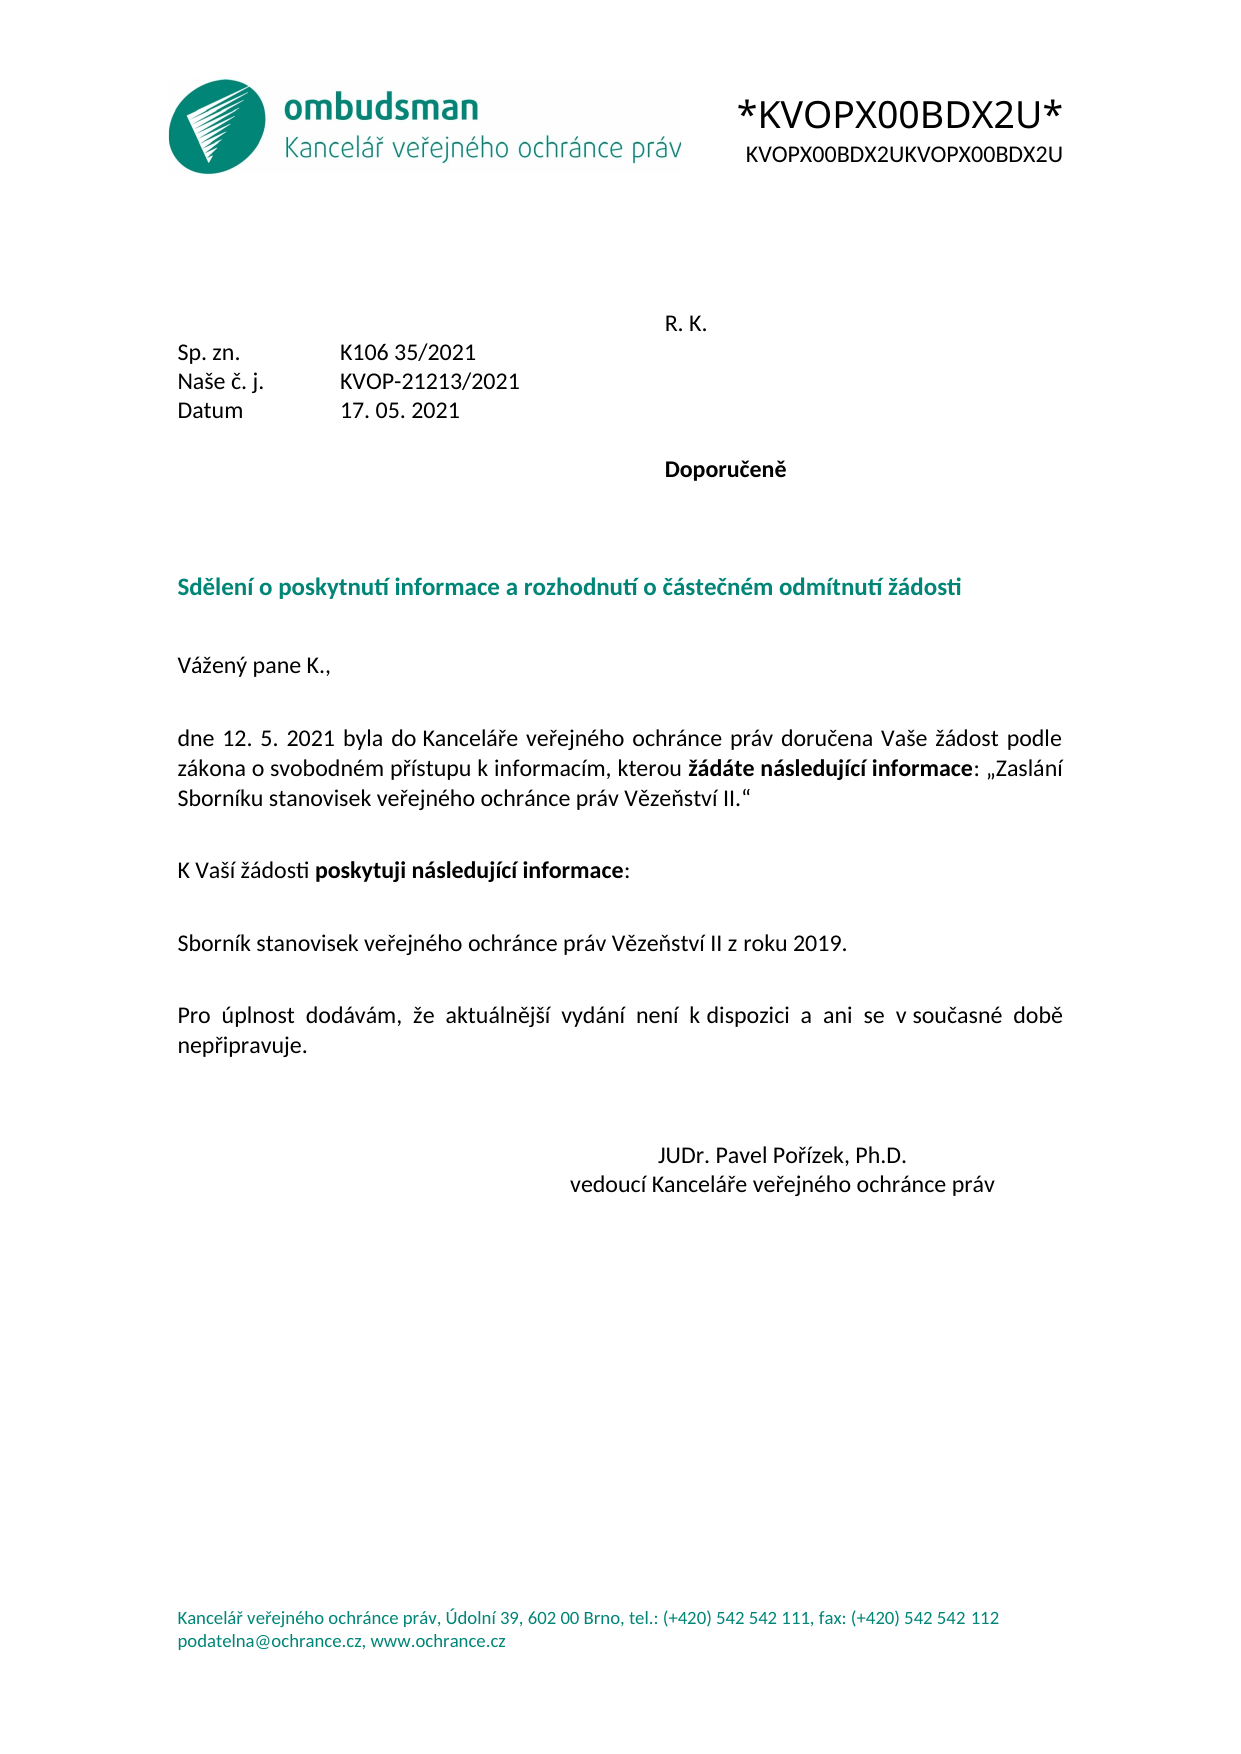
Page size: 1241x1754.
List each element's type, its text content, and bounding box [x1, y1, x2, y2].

text Pro úplnost dodávám, že aktuálnější vydání není k dispozici a ani se v současné době nepřipravuje. [177, 1000, 1063, 1059]
text vedoucí Kanceláře veřejného ochránce práv [502, 1169, 1063, 1198]
text Vážený pane K., [177, 651, 1063, 680]
text K Vaší žádosti poskytuji následující informace: [177, 856, 1063, 885]
table_header K106 35/2021 KVOP-21213/2021 17. 05. 2021 [340, 220, 664, 571]
subtitle Sdělení o poskytnutí informace a rozhodnutí o částečném odmítnutí žádosti [177, 571, 1063, 602]
text JUDr. Pavel Pořízek, Ph.D. [502, 1140, 1063, 1169]
table_header Sp. zn. Naše č. j. Datum [177, 220, 340, 571]
table_header R. K. Doporučeně [665, 220, 1085, 571]
text dne 12. 5. 2021 byla do Kanceláře veřejného ochránce práv doručena Vaše žádost podle zákona o svobodném přístupu k informacím, kterou žádáte následující informace: „Zaslání Sborníku stanovisek veřejného ochránce práv Vězeňství II.“ [177, 723, 1063, 813]
text Sborník stanovisek veřejného ochránce práv Vězeňství II z roku 2019. [177, 928, 1063, 957]
